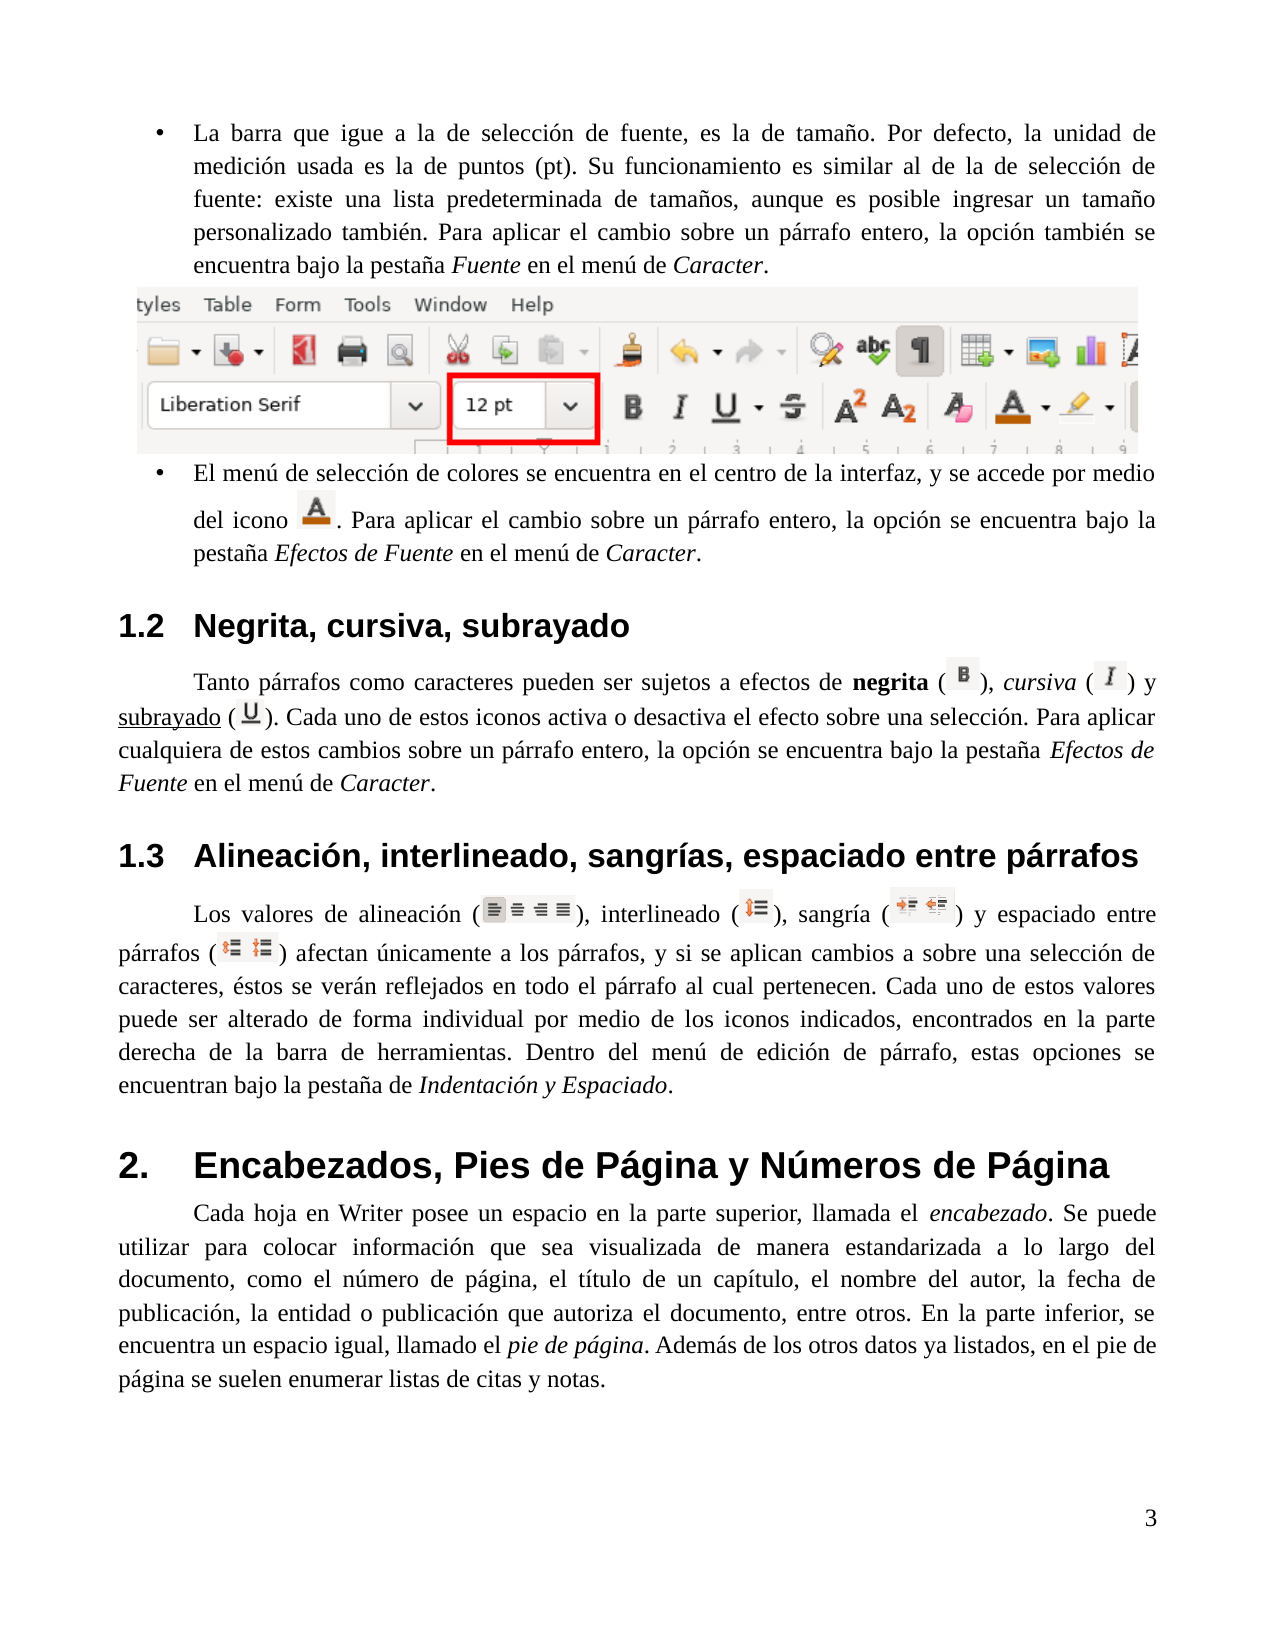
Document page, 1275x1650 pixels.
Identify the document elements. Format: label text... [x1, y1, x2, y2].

subtitle Alineación, interlineado, sangrías, espaciado entre párrafos [118, 837, 1157, 875]
picture [889, 887, 955, 923]
subtitle Encabezados, Pies de Página y Números de Página [118, 1143, 1157, 1186]
picture [1093, 661, 1127, 690]
picture [946, 657, 980, 690]
picture [297, 490, 336, 529]
picture [236, 699, 265, 726]
picture [136, 283, 1139, 454]
subtitle Negrita, cursiva, subrayado [118, 606, 1157, 645]
text Tanto párrafos como caracteres pueden ser sujetos a efectos de negrita (), cursiva () y subrayado (). Cada uno de estos iconos activa o desactiva el efecto sobre una selección. Para aplicar cualquiera de estos cambios sobre un párrafo entero, la opción se encuentra bajo la pestaña Efectos de Fuente en el menú de Caracter. [118, 657, 1157, 797]
picture [217, 932, 279, 962]
picture [739, 889, 774, 923]
text Cada hoja en Writer posee un espacio en la parte superior, llamada el encabezado. Se puede utilizar para colocar información que sea visualizada de manera estandarizada a lo largo del documento, como el número de página, el título de un capítulo, el nombre del autor, la fecha de publicación, la entidad o publicación que autoriza el documento, entre otros. En la parte inferior, se encuentra un espacio igual, llamado el pie de página. Además de los otros datos ya listados, en el pie de página se suelen enumerar listas de citas y notas. [118, 1198, 1157, 1392]
text Los valores de alineación (), interlineado (), sangría () y espaciado entre párrafos () afectan únicamente a los párrafos, y si se aplican cambios a sobre una selección de caracteres, éstos se verán reflejados en todo el párrafo al cual pertenecen. Cada uno de estos valores puede ser alterado de forma individual por medio de los iconos indicados, encontrados en la parte derecha de la barra de herramientas. Dentro del menú de edición de párrafo, estas opciones se encuentran bajo la pestaña de Indentación y Espaciado. [118, 887, 1157, 1099]
list La barra que igue a la de selección de fuente, es la de tamaño. Por defecto, la unidad de medición usada es la de puntos (pt). Su funcionamiento es similar al de la de selección de fuente: existe una lista predeterminada de tamaños, aunque es posible ingresar un tamaño personalizado también. Para aplicar el cambio sobre un párrafo entero, la opción también se encuentra bajo la pestaña Fuente en el menú de Caracter. [156, 118, 1157, 279]
list El menú de selección de colores se encuentra en el centro de la interfaz, y se accede por medio del icono . Para aplicar el cambio sobre un párrafo entero, la opción se encuentra bajo la pestaña Efectos de Fuente en el menú de Caracter. [156, 298, 1157, 567]
picture [480, 895, 576, 923]
